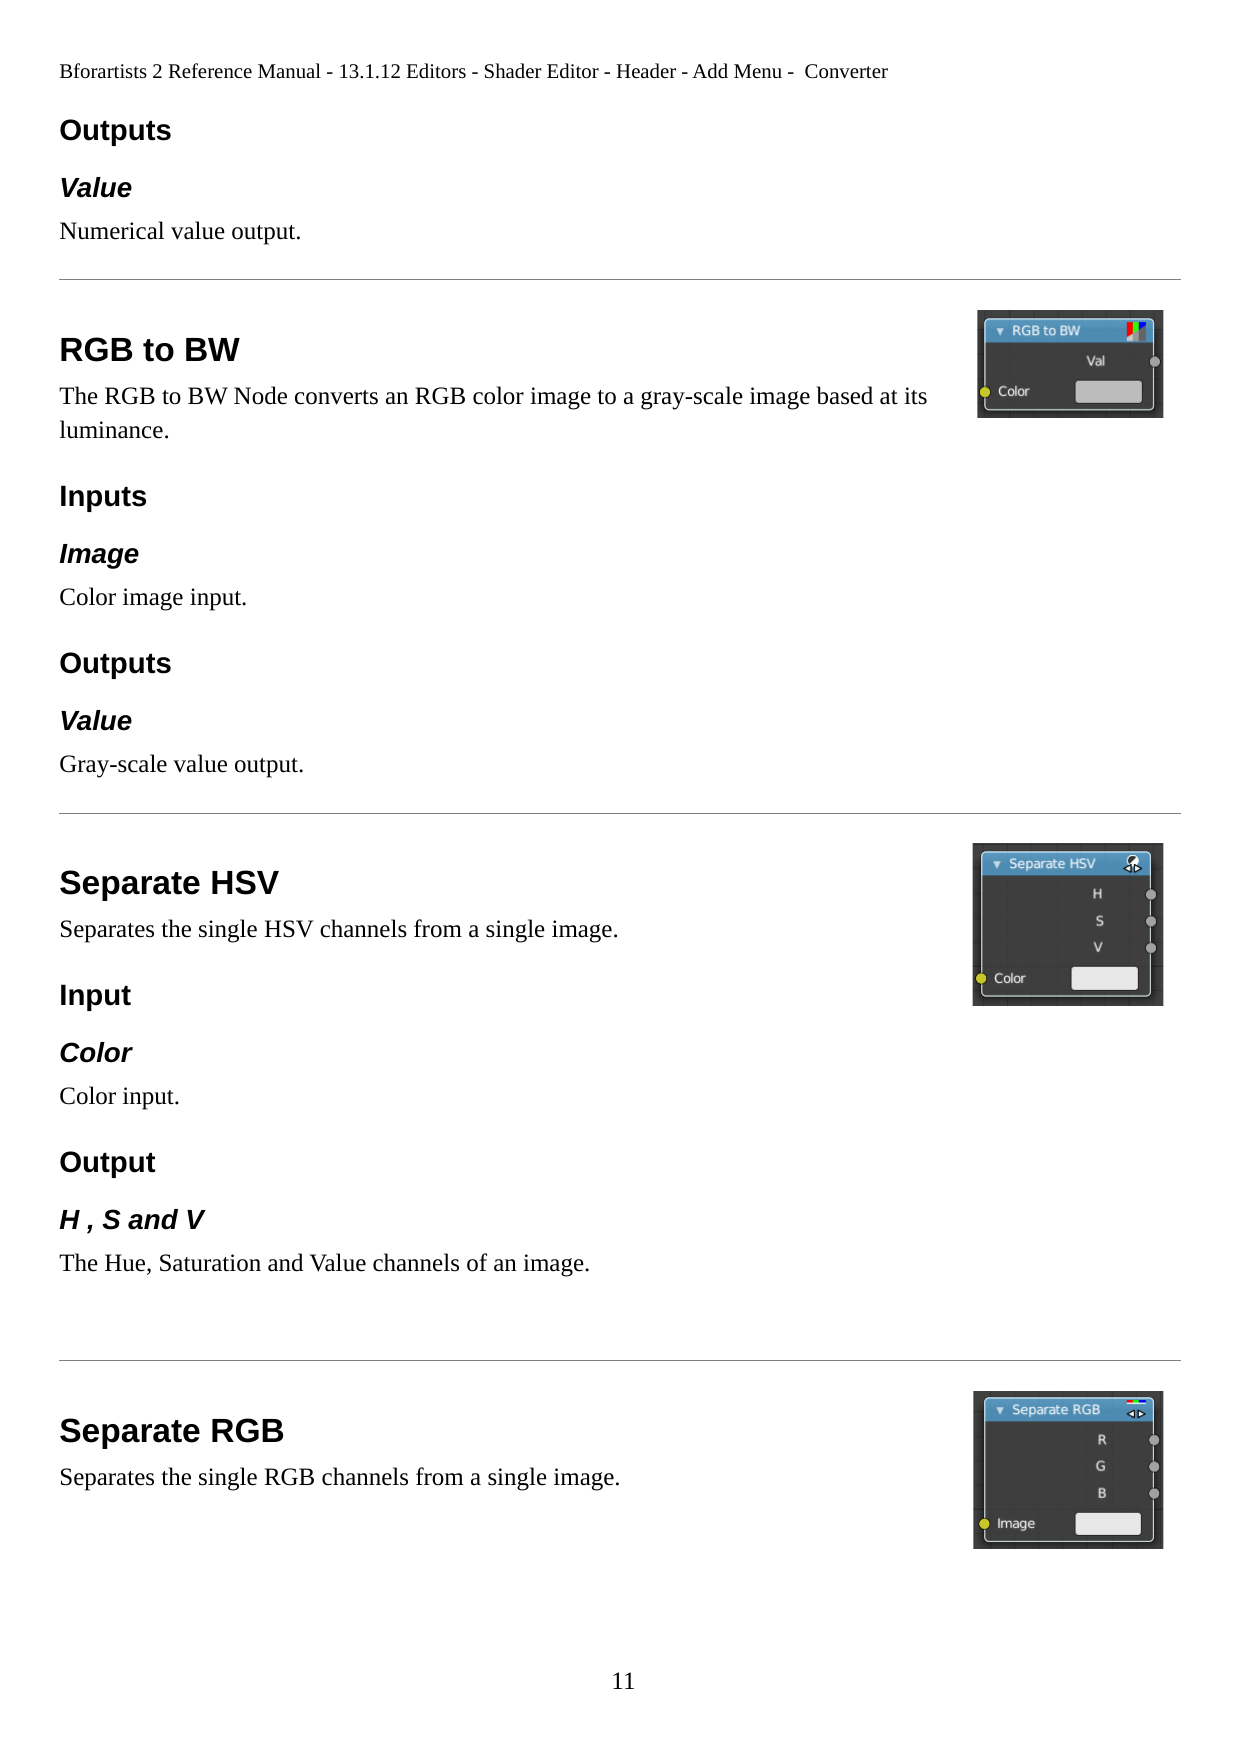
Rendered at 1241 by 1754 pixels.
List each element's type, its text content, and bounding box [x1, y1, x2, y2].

text Color input. [59, 1081, 1181, 1110]
subtitle [1164, 863, 1181, 902]
subtitle Inputs [59, 479, 1181, 513]
subtitle Image [59, 538, 1181, 570]
subtitle Outputs [59, 646, 1181, 679]
text The RGB to BW Node converts an RGB color image to a gray-scale image based at its luminance. [59, 381, 1181, 444]
picture [972, 843, 1164, 1006]
text Numerical value output. [59, 216, 1181, 244]
subtitle Separate RGB [59, 1411, 973, 1449]
picture [977, 310, 1164, 418]
subtitle [1164, 1411, 1181, 1449]
text The Hue, Saturation and Value channels of an image. [59, 1248, 1181, 1276]
subtitle Separate HSV [59, 863, 972, 902]
subtitle RGB to BW [59, 330, 977, 368]
subtitle Value [59, 171, 1181, 203]
text Color image input. [59, 582, 1181, 611]
text Gray-scale value output. [59, 749, 1181, 778]
subtitle H , S and V [59, 1203, 1181, 1235]
text Separates the single HSV channels from a single image. [59, 914, 972, 943]
subtitle Color [59, 1037, 1181, 1068]
subtitle [1164, 330, 1181, 368]
subtitle Input [59, 978, 1181, 1012]
text Separates the single RGB channels from a single image. [59, 1462, 973, 1491]
picture [973, 1391, 1164, 1549]
subtitle Outputs [59, 113, 1181, 146]
subtitle Value [59, 704, 1181, 736]
subtitle Output [59, 1144, 1181, 1178]
